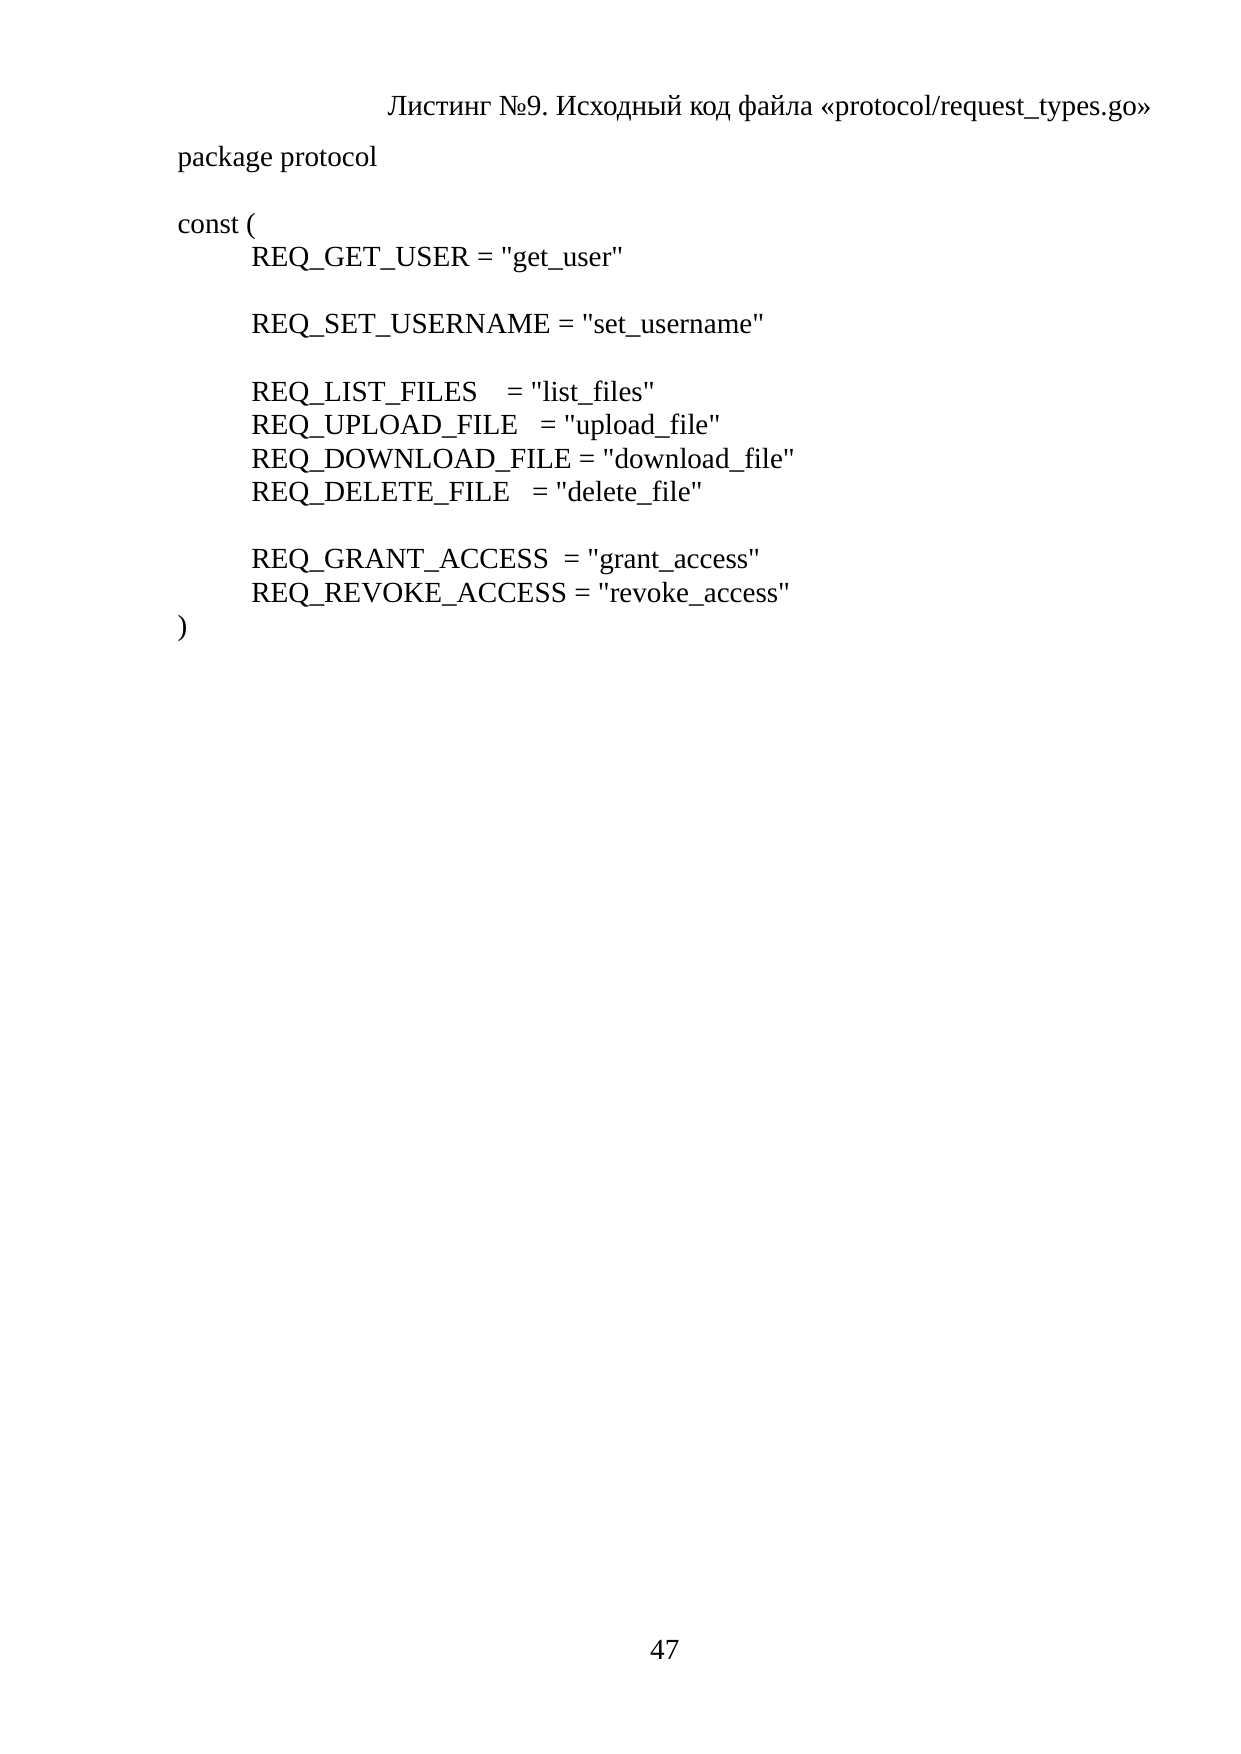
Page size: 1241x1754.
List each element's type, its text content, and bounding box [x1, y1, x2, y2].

text const ( [177, 206, 1152, 239]
text REQ_GET_USER = "get_user" [177, 239, 1152, 273]
text REQ_UPLOAD_FILE = "upload_file" [177, 407, 1152, 441]
text package protocol [177, 139, 1152, 172]
text REQ_GRANT_ACCESS = "grant_access" [177, 541, 1152, 575]
text REQ_LIST_FILES = "list_files" [177, 374, 1152, 407]
text REQ_DOWNLOAD_FILE = "download_file" [177, 441, 1152, 474]
text Листинг №9. Исходный код файла «protocol/request_types.go» [177, 88, 1152, 122]
text REQ_DELETE_FILE = "delete_file" [177, 474, 1152, 508]
text REQ_REVOKE_ACCESS = "revoke_access" [177, 575, 1152, 608]
text REQ_SET_USERNAME = "set_username" [177, 307, 1152, 340]
text ) [177, 608, 1152, 642]
